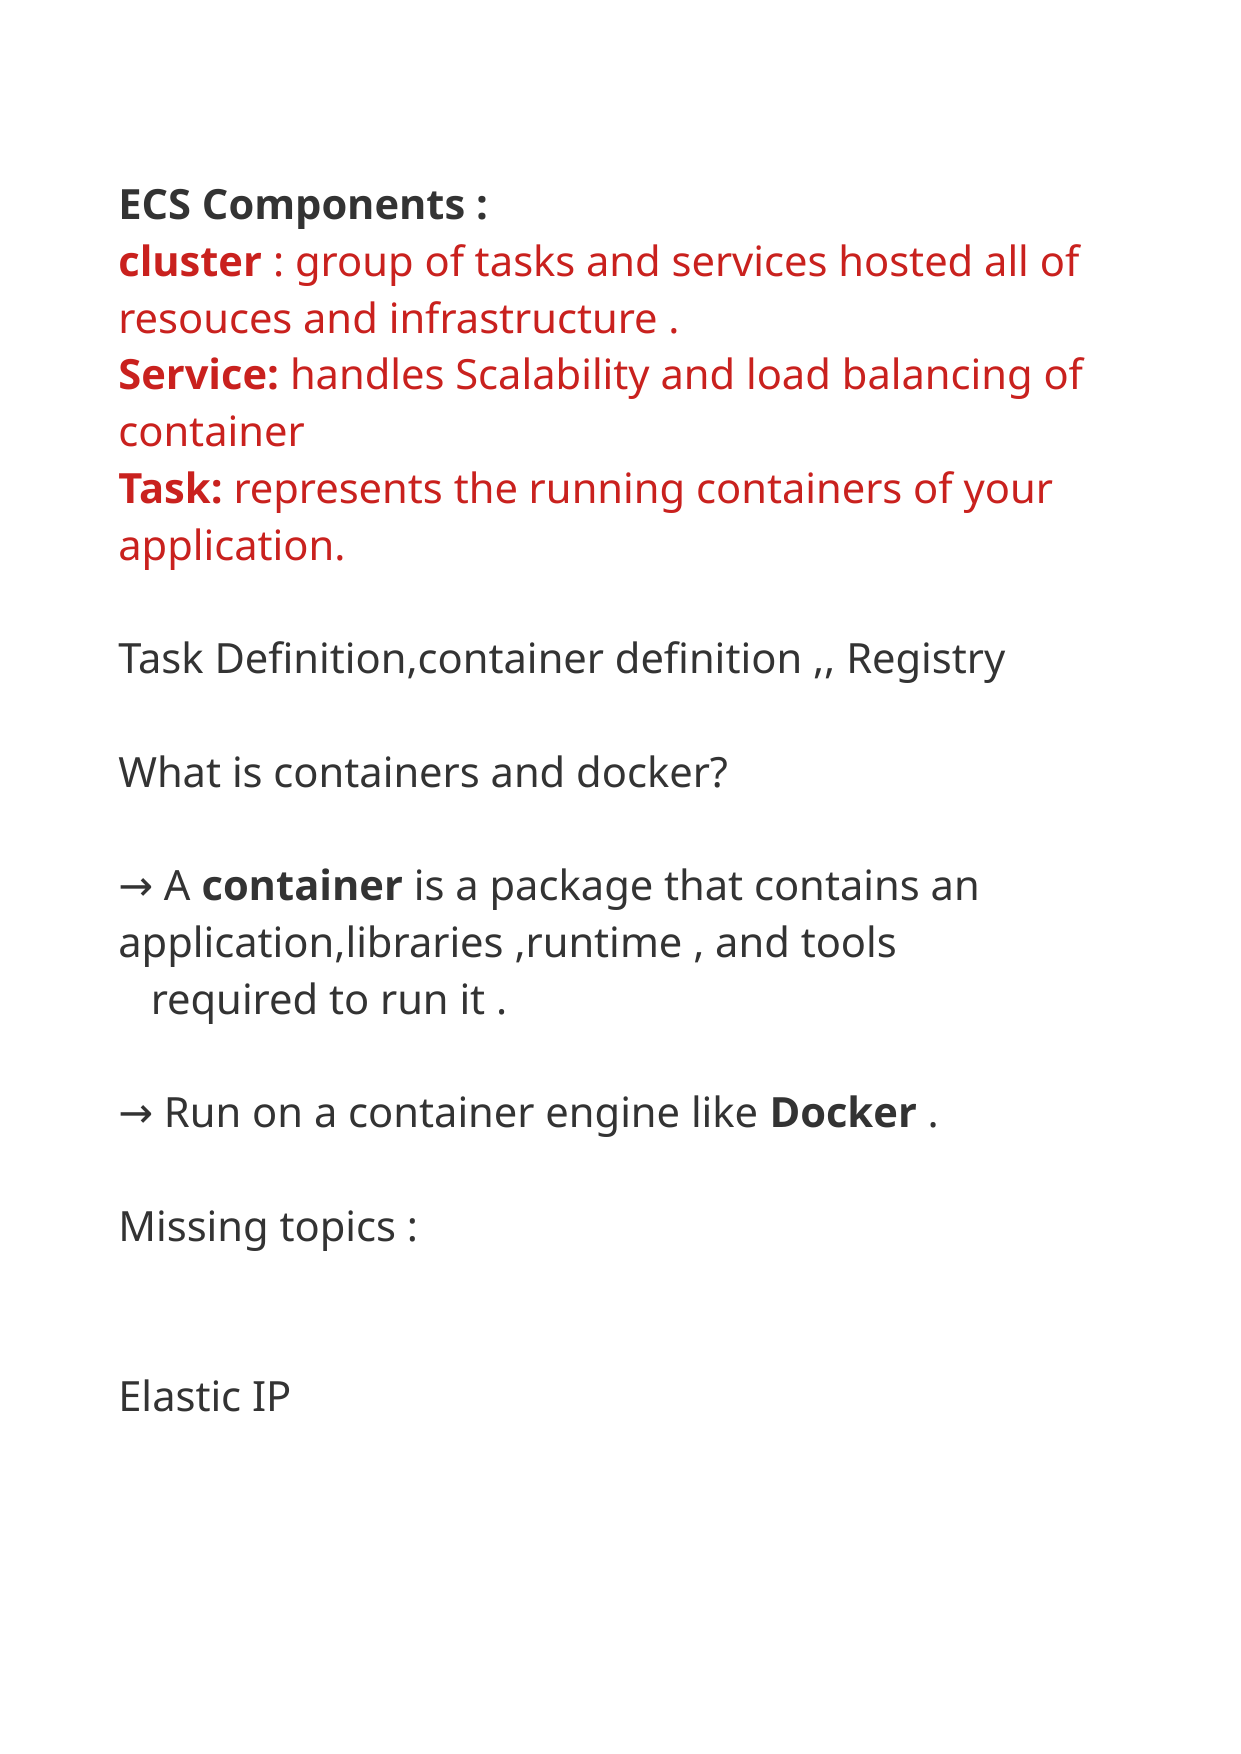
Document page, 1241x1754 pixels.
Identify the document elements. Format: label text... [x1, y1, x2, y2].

text Missing topics : [118, 1197, 1122, 1253]
text Task Definition,container definition ,, Registry [118, 629, 1122, 686]
text → A container is a package that contains an application,libraries ,runtime , and tools [118, 856, 1122, 970]
text required to run it . [118, 970, 1122, 1026]
text → Run on a container engine like Docker . [118, 1083, 1122, 1140]
text ECS Components : [118, 175, 1122, 232]
text What is containers and docker? [118, 743, 1122, 799]
text Elastic IP [118, 1367, 1122, 1424]
text Service: handles Scalability and load balancing of container [118, 345, 1122, 459]
text Task: represents the running containers of your application. [118, 459, 1122, 572]
text cluster : group of tasks and services hosted all of resouces and infrastructure . [118, 232, 1122, 345]
